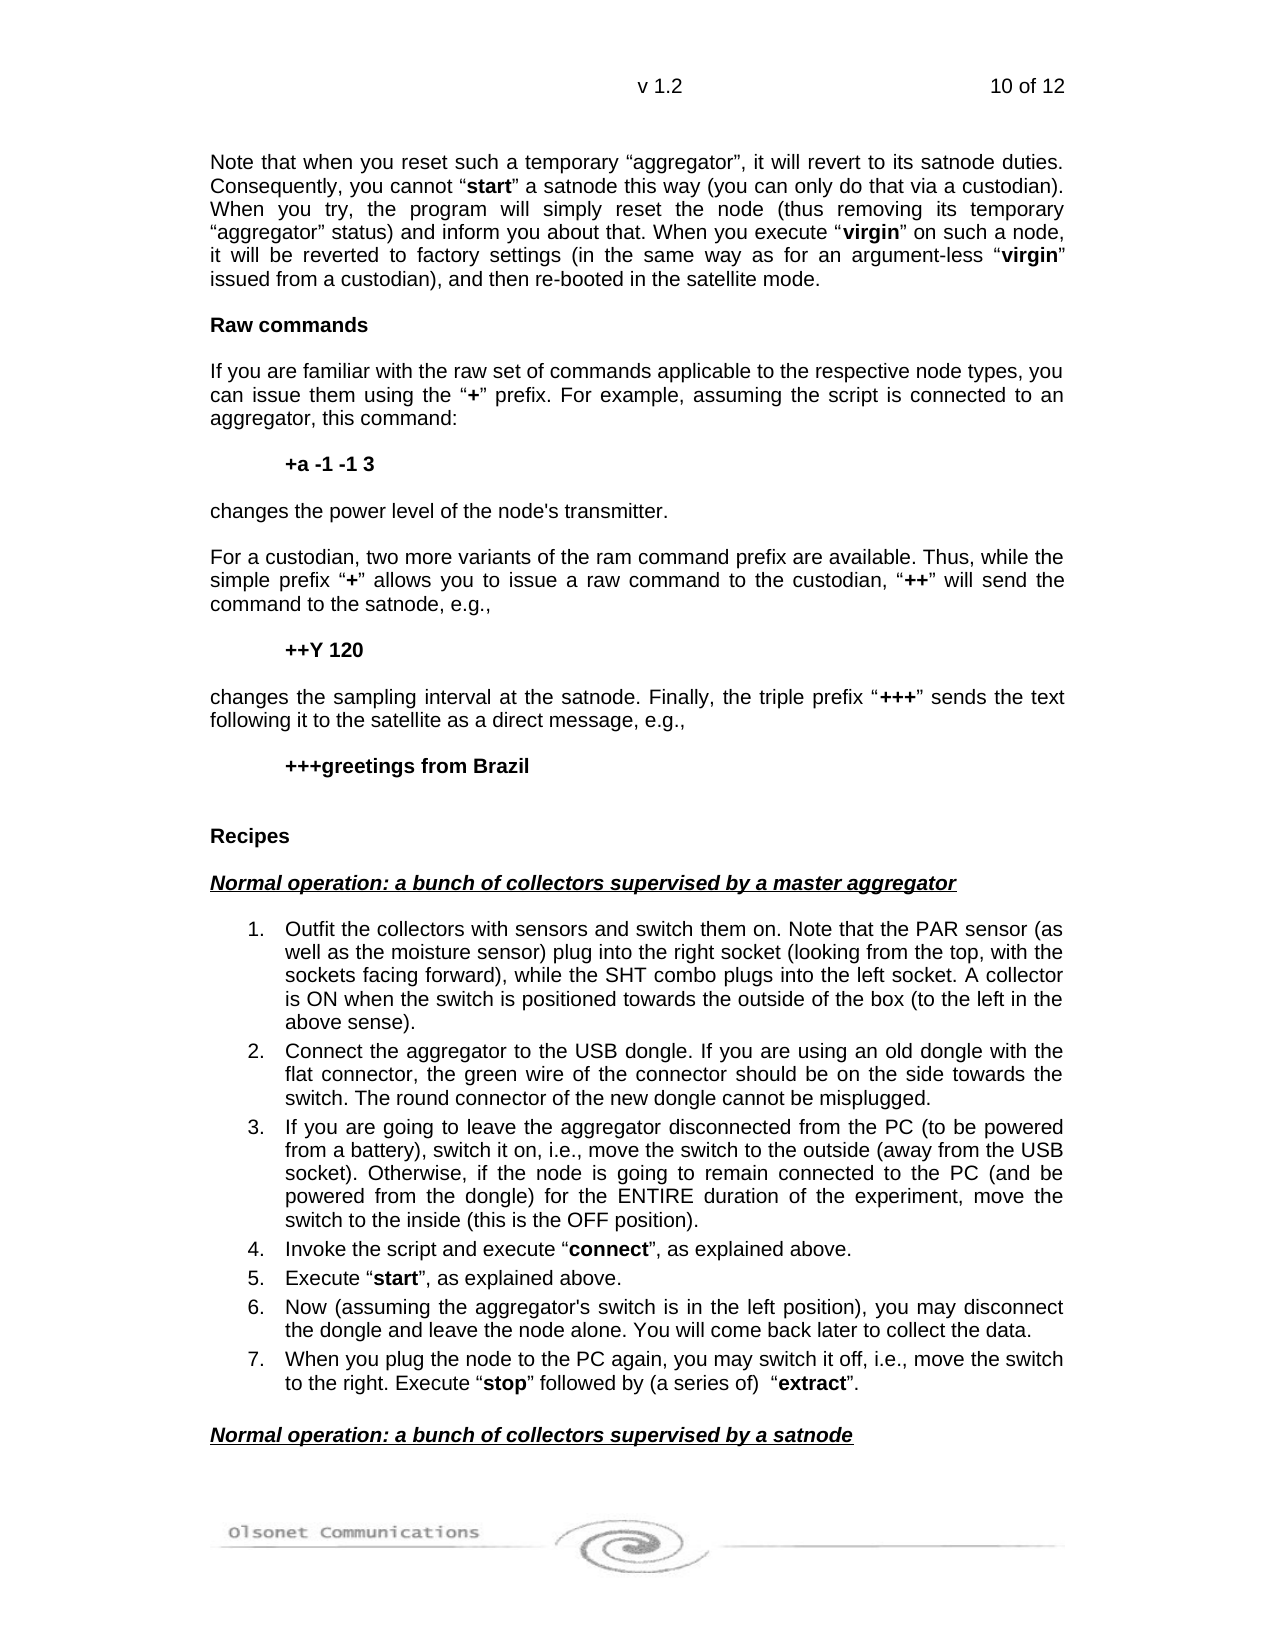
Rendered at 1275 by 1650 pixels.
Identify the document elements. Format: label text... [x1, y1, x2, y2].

list If you are going to leave the aggregator disconnected from the PC (to be powered from a battery), switch it on, i.e., move the switch to the outside (away from the USB socket). Otherwise, if the node is going to remain connected to the PC (and be powered from the dongle) for the ENTIRE duration of the experiment, move the switch to the inside (this is the OFF position). [247, 1115, 1065, 1231]
text changes the power level of the node's transmitter. [210, 499, 1065, 523]
text +++greetings from Brazil [210, 755, 1065, 778]
text Raw commands [210, 313, 1065, 337]
list Now (assuming the aggregator's switch is in the left position), you may disconnect the dongle and leave the node alone. You will come back later to collect the data. [247, 1296, 1065, 1342]
list When you plug the node to the PC again, you may switch it off, i.e., move the switch to the right. Execute “stop” followed by (a series of) “extract”. [247, 1348, 1065, 1394]
text changes the sampling interval at the satnode. Finally, the triple prefix “+++” sends the text following it to the satellite as a direct message, e.g., [210, 685, 1065, 732]
text If you are familiar with the raw set of commands applicable to the respective node types, you can issue them using the “+” prefix. For example, assuming the script is connected to an aggregator, this command: [210, 360, 1065, 430]
list Execute “start”, as explained above. [247, 1266, 1065, 1290]
text Normal operation: a bunch of collectors supervised by a satnode [210, 1424, 1065, 1447]
list Invoke the script and execute “connect”, as explained above. [247, 1237, 1065, 1261]
text Normal operation: a bunch of collectors supervised by a master aggregator [210, 871, 1065, 894]
text Recipes [210, 824, 1065, 848]
picture [210, 1504, 1065, 1596]
list Outfit the collectors with sensors and switch them on. Note that the PAR sensor (as well as the moisture sensor) plug into the right socket (looking from the top, with the sockets facing forward), while the SHT combo plugs into the left socket. A collector is ON when the switch is positioned towards the outside of the box (to the left in the above sense). [247, 917, 1065, 1034]
list Connect the aggregator to the USB dongle. If you are using an old dongle with the flat connector, the green wire of the connector should be on the side towards the switch. The round connector of the new dongle cannot be misplugged. [247, 1039, 1065, 1109]
text ++Y 120 [210, 639, 1065, 662]
text +a -1 -1 3 [210, 453, 1065, 476]
text For a custodian, two more variants of the ram command prefix are available. Thus, while the simple prefix “+” allows you to issue a raw command to the custodian, “++” will send the command to the satnode, e.g., [210, 546, 1065, 616]
text Note that when you reset such a temporary “aggregator”, it will revert to its satnode duties. Consequently, you cannot “start” a satnode this way (you can only do that via a custodian). When you try, the program will simply reset the node (thus removing its temporary “aggregator” status) and inform you about that. When you execute “virgin” on such a node, it will be reverted to factory settings (in the same way as for an argument-less “virgin” issued from a custodian), and then re-booted in the satellite mode. [210, 151, 1065, 290]
